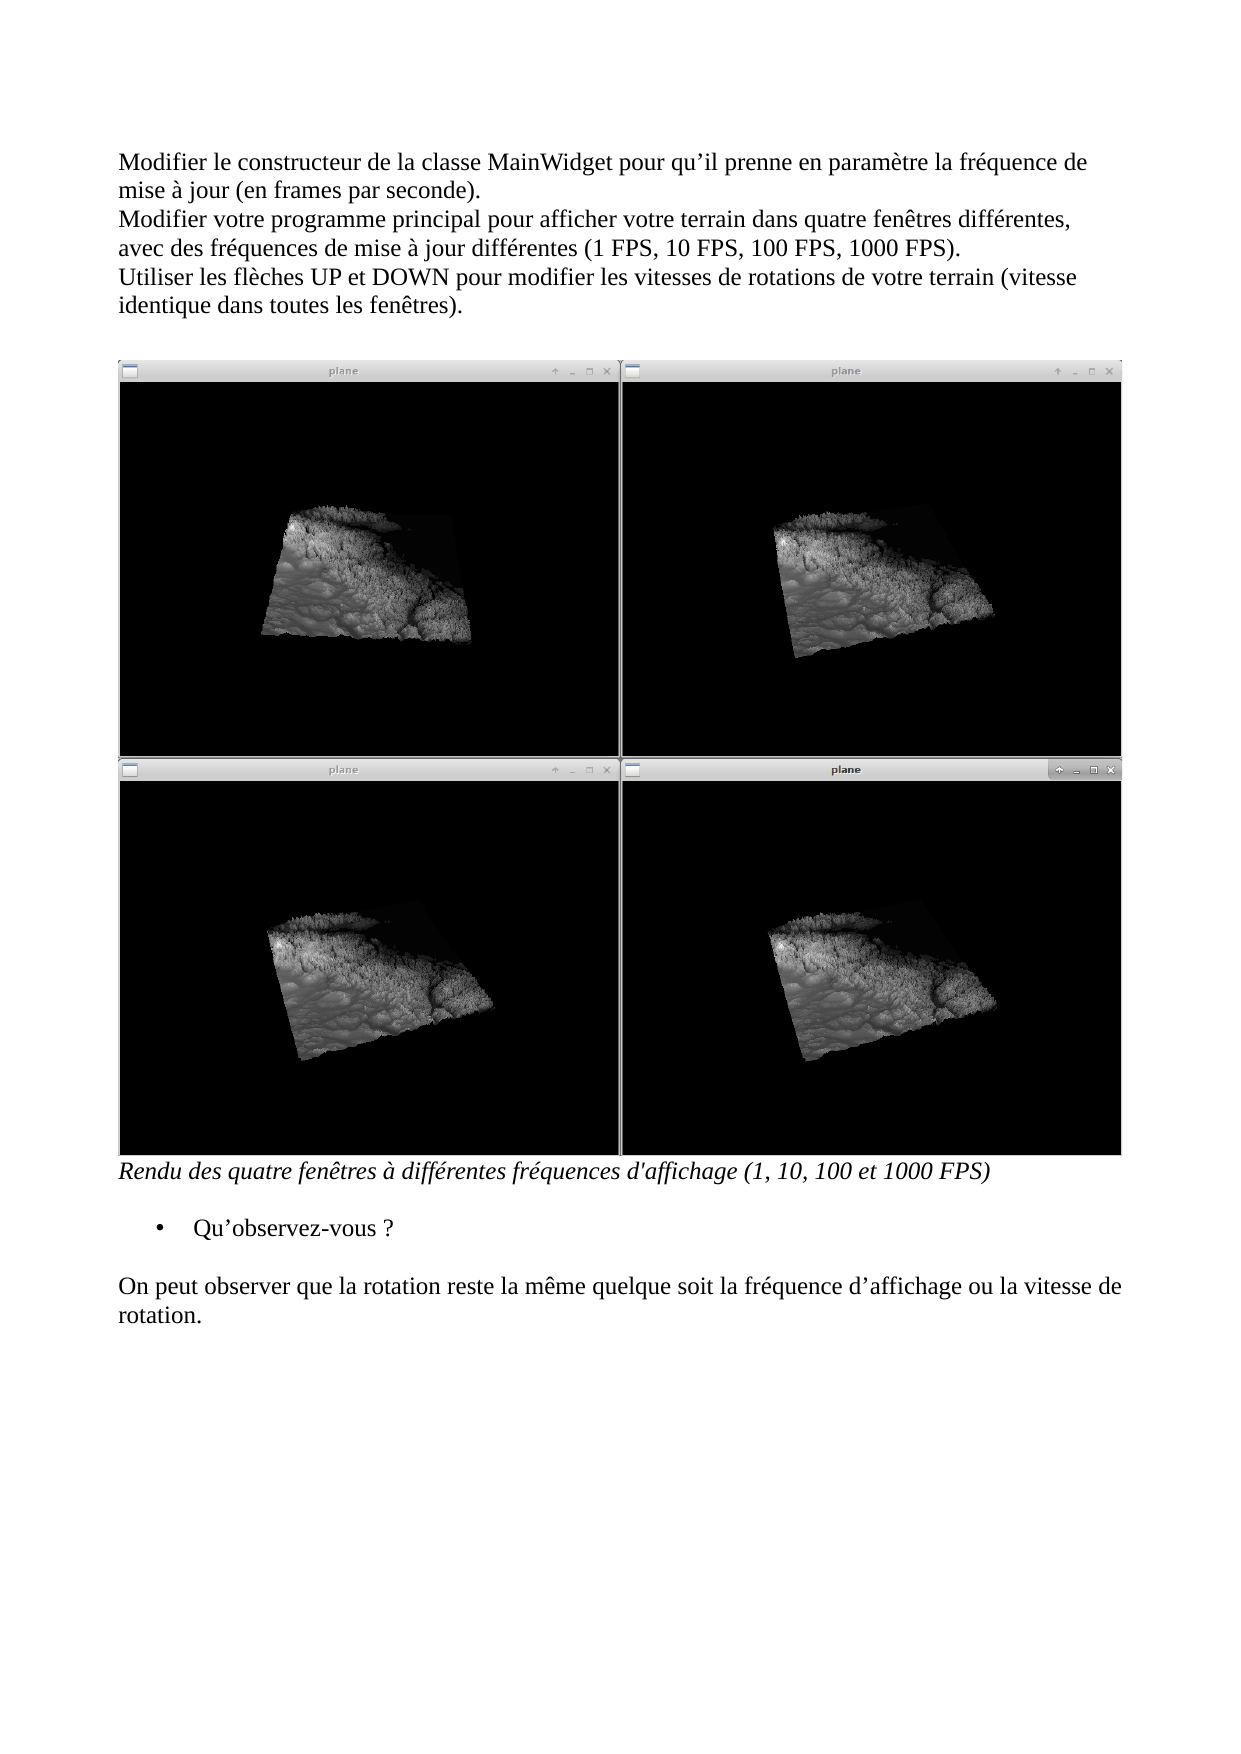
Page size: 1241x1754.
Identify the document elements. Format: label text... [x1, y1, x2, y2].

picture [118, 360, 1123, 1156]
text Modifier votre programme principal pour afficher votre terrain dans quatre fenêtres différentes, avec des fréquences de mise à jour différentes (1 FPS, 10 FPS, 100 FPS, 1000 FPS). [118, 204, 1122, 262]
text Rendu des quatre fenêtres à différentes fréquences d'affichage (1, 10, 100 et 1000 FPS) [118, 1156, 1122, 1185]
text On peut observer que la rotation reste la même quelque soit la fréquence d’affichage ou la vitesse de rotation. [118, 1271, 1122, 1328]
text Utiliser les flèches UP et DOWN pour modifier les vitesses de rotations de votre terrain (vitesse identique dans toutes les fenêtres). [118, 262, 1122, 319]
list Qu’observez-vous ? [156, 1213, 1122, 1242]
text Modifier le constructeur de la classe MainWidget pour qu’il prenne en paramètre la fréquence de mise à jour (en frames par seconde). [118, 147, 1122, 204]
